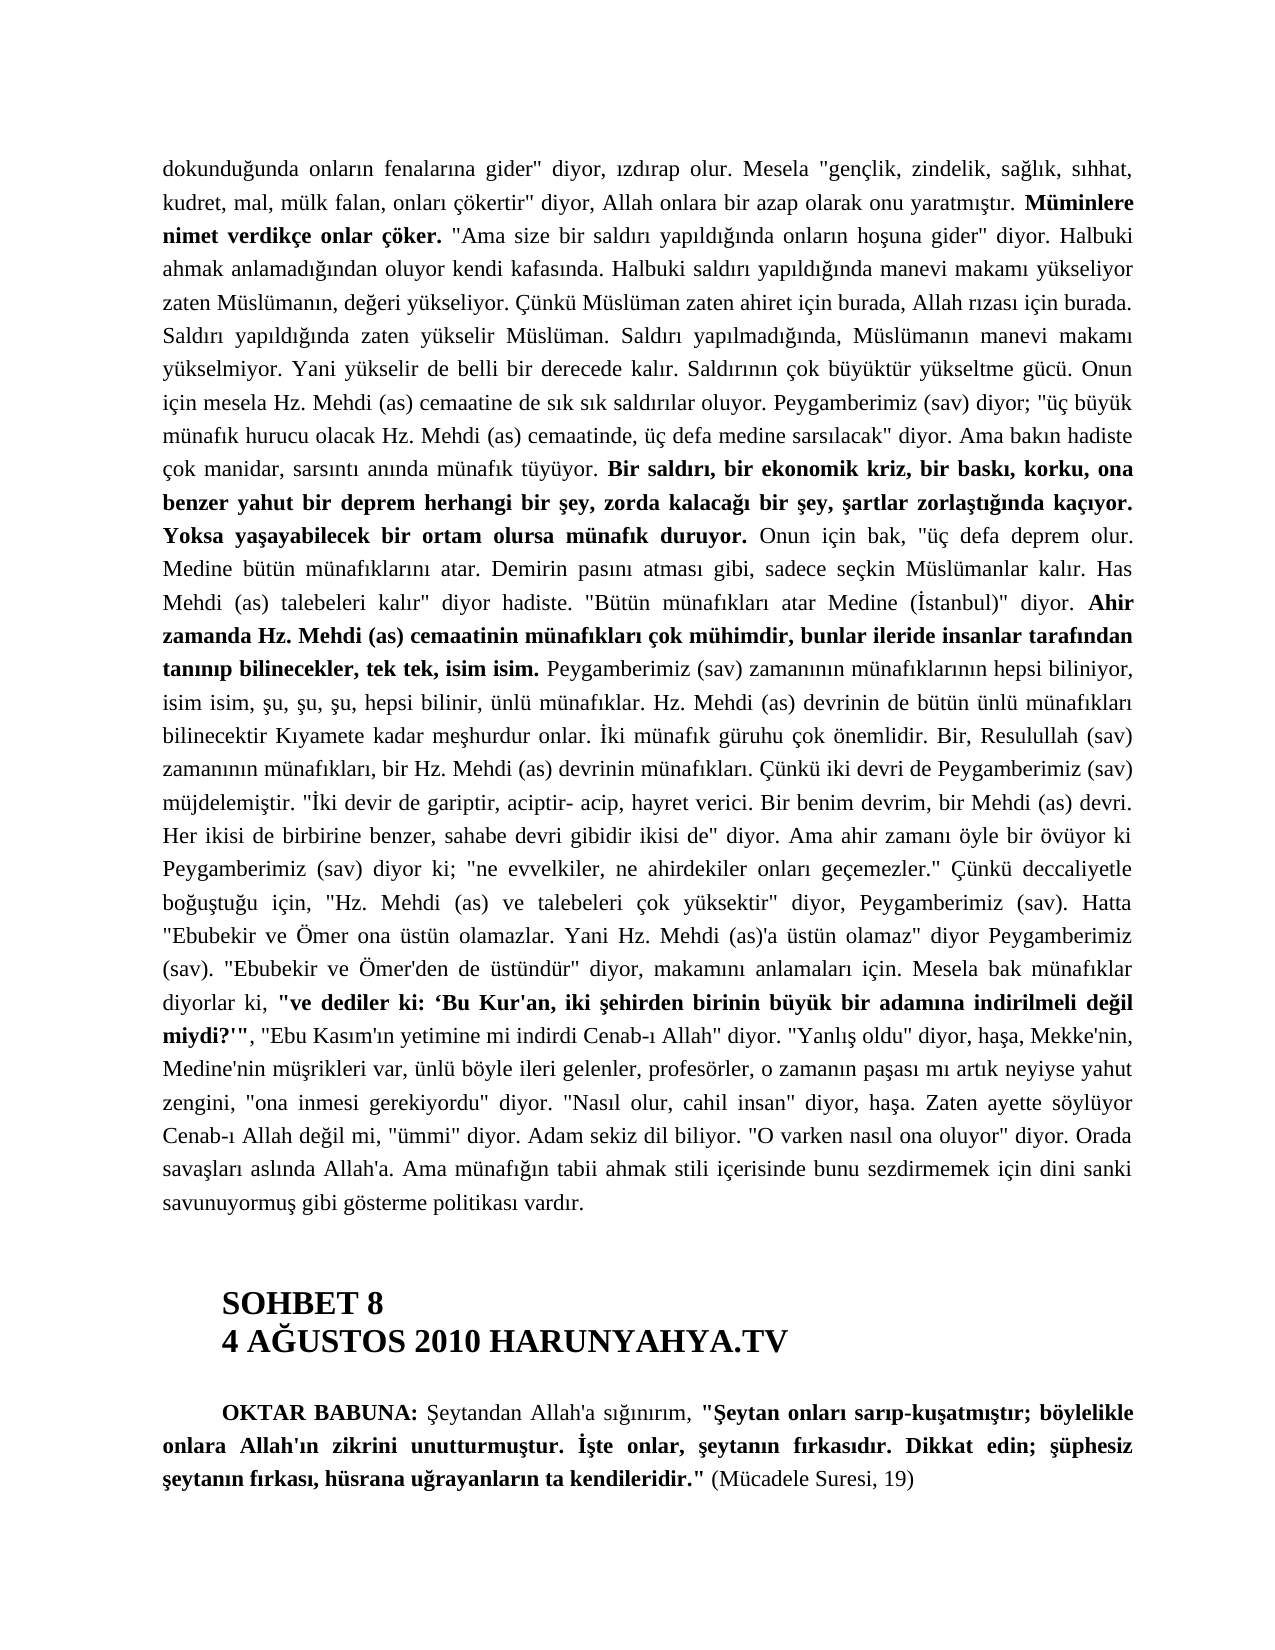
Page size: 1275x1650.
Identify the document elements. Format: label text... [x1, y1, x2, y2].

text dokunduğunda onların fenalarına gider" diyor, ızdırap olur. Mesela "gençlik, zindelik, sağlık, sıhhat, kudret, mal, mülk falan, onları çökertir" diyor, Allah onlara bir azap olarak onu yaratmıştır. Müminlere nimet verdikçe onlar çöker. "Ama size bir saldırı yapıldığında onların hoşuna gider" diyor. Halbuki ahmak anlamadığından oluyor kendi kafasında. Halbuki saldırı yapıldığında manevi makamı yükseliyor zaten Müslümanın, değeri yükseliyor. Çünkü Müslüman zaten ahiret için burada, Allah rızası için burada. Saldırı yapıldığında zaten yükselir Müslüman. Saldırı yapılmadığında, Müslümanın manevi makamı yükselmiyor. Yani yükselir de belli bir derecede kalır. Saldırının çok büyüktür yükseltme gücü. Onun için mesela Hz. Mehdi (as) cemaatine de sık sık saldırılar oluyor. Peygamberimiz (sav) diyor; "üç büyük münafık hurucu olacak Hz. Mehdi (as) cemaatinde, üç defa medine sarsılacak" diyor. Ama bakın hadiste çok manidar, sarsıntı anında münafık tüyüyor. Bir saldırı, bir ekonomik kriz, bir baskı, korku, ona benzer yahut bir deprem herhangi bir şey, zorda kalacağı bir şey, şartlar zorlaştığında kaçıyor. Yoksa yaşayabilecek bir ortam olursa münafık duruyor. Onun için bak, "üç defa deprem olur. Medine bütün münafıklarını atar. Demirin pasını atması gibi, sadece seçkin Müslümanlar kalır. Has Mehdi (as) talebeleri kalır" diyor hadiste. "Bütün münafıkları atar Medine (İstanbul)" diyor. Ahir zamanda Hz. Mehdi (as) cemaatinin münafıkları çok mühimdir, bunlar ileride insanlar tarafından tanınıp bilinecekler, tek tek, isim isim. Peygamberimiz (sav) zamanının münafıklarının hepsi biliniyor, isim isim, şu, şu, şu, hepsi bilinir, ünlü münafıklar. Hz. Mehdi (as) devrinin de bütün ünlü münafıkları bilinecektir Kıyamete kadar meşhurdur onlar. İki münafık güruhu çok önemlidir. Bir, Resulullah (sav) zamanının münafıkları, bir Hz. Mehdi (as) devrinin münafıkları. Çünkü iki devri de Peygamberimiz (sav) müjdelemiştir. "İki devir de gariptir, aciptir- acip, hayret verici. Bir benim devrim, bir Mehdi (as) devri. Her ikisi de birbirine benzer, sahabe devri gibidir ikisi de" diyor. Ama ahir zamanı öyle bir övüyor ki Peygamberimiz (sav) diyor ki; "ne evvelkiler, ne ahirdekiler onları geçemezler." Çünkü deccaliyetle boğuştuğu için, "Hz. Mehdi (as) ve talebeleri çok yüksektir" diyor, Peygamberimiz (sav). Hatta "Ebubekir ve Ömer ona üstün olamazlar. Yani Hz. Mehdi (as)'a üstün olamaz" diyor Peygamberimiz (sav). "Ebubekir ve Ömer'den de üstündür" diyor, makamını anlamaları için. Mesela bak münafıklar diyorlar ki, "ve dediler ki: ‘Bu Kur'an, iki şehirden birinin büyük bir adamına indirilmeli değil miydi?'", "Ebu Kasım'ın yetimine mi indirdi Cenab-ı Allah" diyor. "Yanlış oldu" diyor, haşa, Mekke'nin, Medine'nin müşrikleri var, ünlü böyle ileri gelenler, profesörler, o zamanın paşası mı artık neyiyse yahut zengini, "ona inmesi gerekiyordu" diyor. "Nasıl olur, cahil insan" diyor, haşa. Zaten ayette söylüyor Cenab-ı Allah değil mi, "ümmi" diyor. Adam sekiz dil biliyor. "O varken nasıl ona oluyor" diyor. Orada savaşları aslında Allah'a. Ama münafığın tabii ahmak stili içerisinde bunu sezdirmemek için dini sanki savunuyormuş gibi gösterme politikası vardır. [162, 150, 1134, 1217]
subtitle 4 AĞUSTOS 2010 HARUNYAHYA.TV [162, 1322, 1134, 1360]
text OKTAR BABUNA: Şeytandan Allah'a sığınırım, "Şeytan onları sarıp-kuşatmıştır; böylelikle onlara Allah'ın zikrini unutturmuştur. İşte onlar, şeytanın fırkasıdır. Dikkat edin; şüphesiz şeytanın fırkası, hüsrana uğrayanların ta kendileridir." (Mücadele Suresi, 19) [162, 1393, 1134, 1493]
subtitle SOHBET 8 [162, 1283, 1134, 1322]
